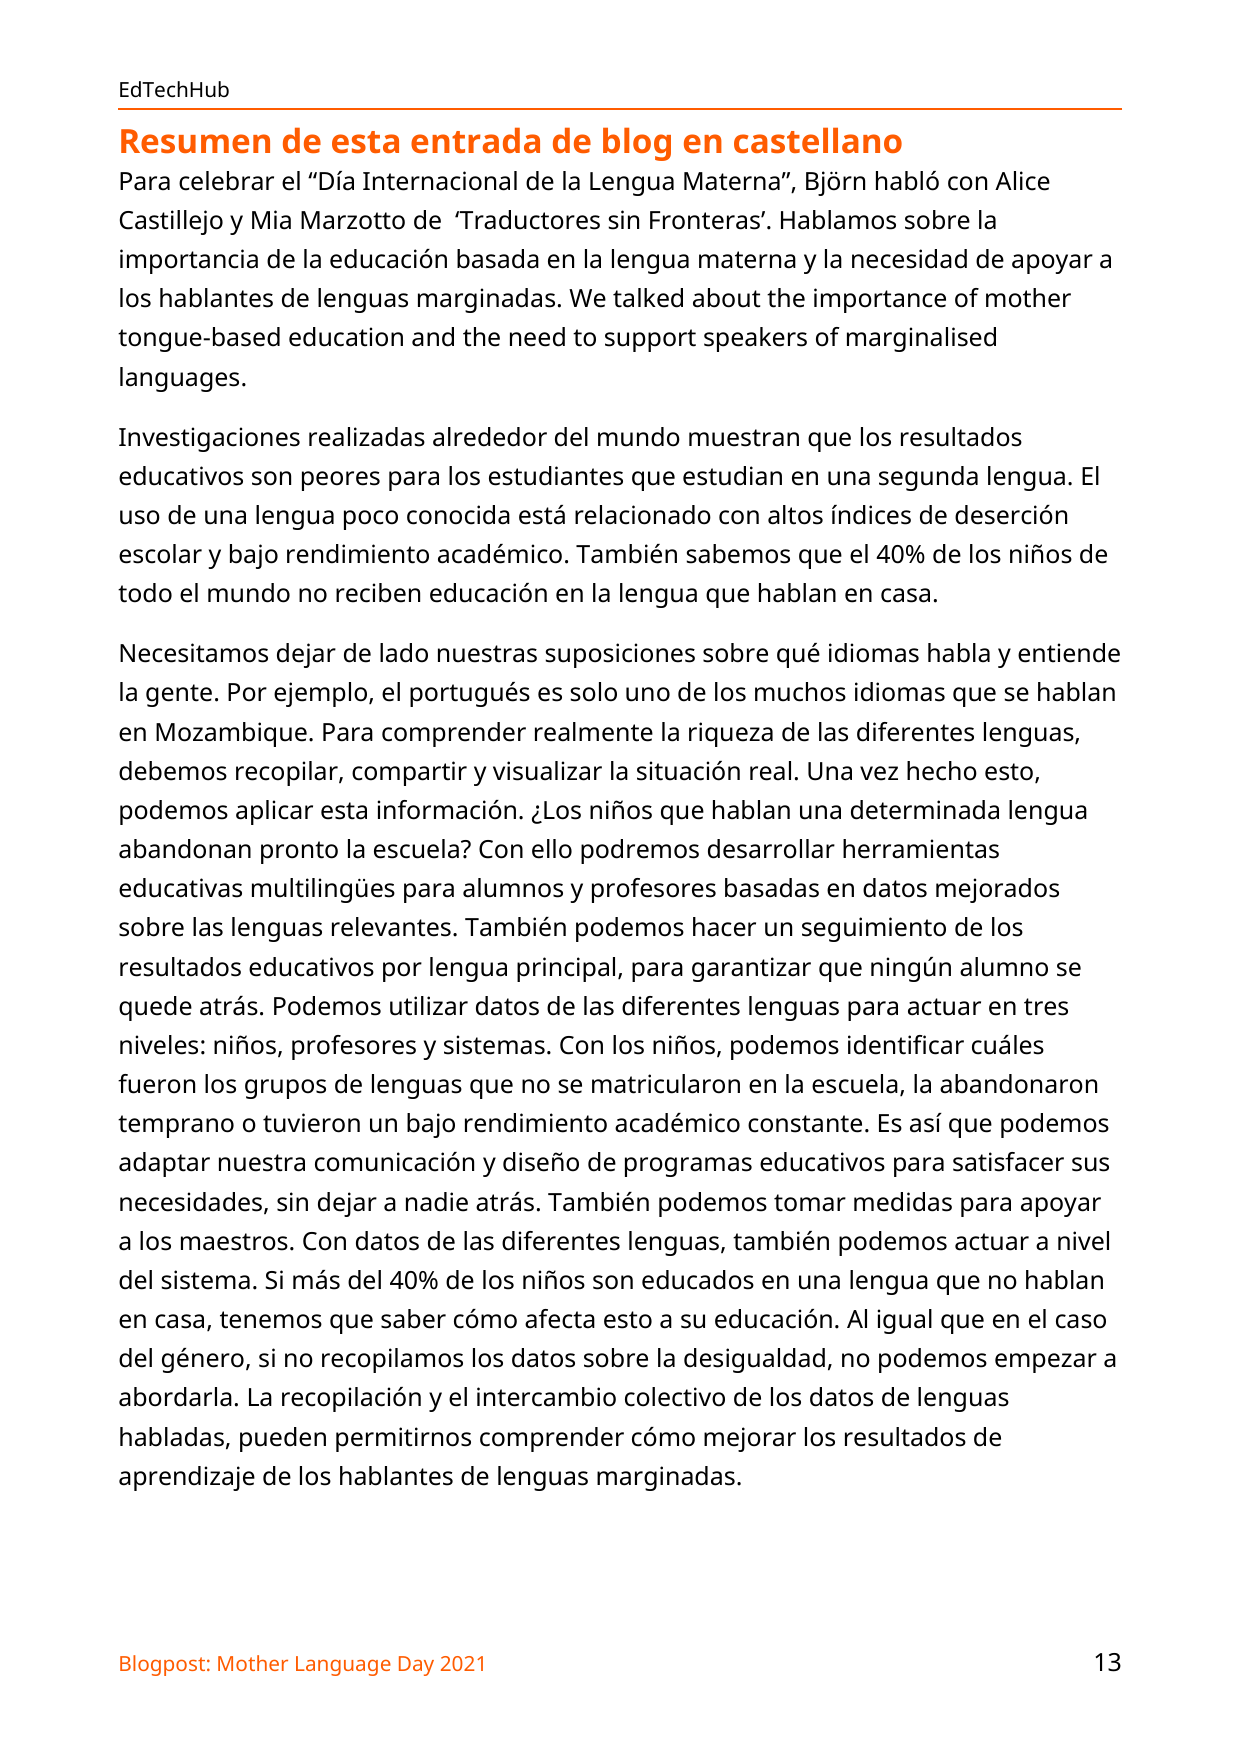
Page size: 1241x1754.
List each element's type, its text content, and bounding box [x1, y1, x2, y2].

text Investigaciones realizadas alrededor del mundo muestran que los resultados educativos son peores para los estudiantes que estudian en una segunda lengua. El uso de una lengua poco conocida está relacionado con altos índices de deserción escolar y bajo rendimiento académico. También sabemos que el 40% de los niños de todo el mundo no reciben educación en la lengua que hablan en casa. [118, 419, 1122, 610]
subtitle Resumen de esta entrada de blog en castellano [118, 118, 1122, 163]
text Para celebrar el “Día Internacional de la Lengua Materna”, Björn habló con Alice Castillejo y Mia Marzotto de ‘Traductores sin Fronteras’. Hablamos sobre la importancia de la educación basada en la lengua materna y la necesidad de apoyar a los hablantes de lenguas marginadas. We talked about the importance of mother tongue-based education and the need to support speakers of marginalised languages. [118, 163, 1122, 393]
text Necesitamos dejar de lado nuestras suposiciones sobre qué idiomas habla y entiende la gente. Por ejemplo, el portugués es solo uno de los muchos idiomas que se hablan en Mozambique. Para comprender realmente la riqueza de las diferentes lenguas, debemos recopilar, compartir y visualizar la situación real. Una vez hecho esto, podemos aplicar esta información. ¿Los niños que hablan una determinada lengua abandonan pronto la escuela? Con ello podremos desarrollar herramientas educativas multilingües para alumnos y profesores basadas en datos mejorados sobre las lenguas relevantes. También podemos hacer un seguimiento de los resultados educativos por lengua principal, para garantizar que ningún alumno se quede atrás. Podemos utilizar datos de las diferentes lenguas para actuar en tres niveles: niños, profesores y sistemas. Con los niños, podemos identificar cuáles fueron los grupos de lenguas que no se matricularon en la escuela, la abandonaron temprano o tuvieron un bajo rendimiento académico constante. Es así que podemos adaptar nuestra comunicación y diseño de programas educativos para satisfacer sus necesidades, sin dejar a nadie atrás. También podemos tomar medidas para apoyar a los maestros. Con datos de las diferentes lenguas, también podemos actuar a nivel del sistema. Si más del 40% de los niños son educados en una lengua que no hablan en casa, tenemos que saber cómo afecta esto a su educación. Al igual que en el caso del género, si no recopilamos los datos sobre la desigualdad, no podemos empezar a abordarla. La recopilación y el intercambio colectivo de los datos de lenguas habladas, pueden permitirnos comprender cómo mejorar los resultados de aprendizaje de los hablantes de lenguas marginadas. [118, 636, 1122, 1492]
